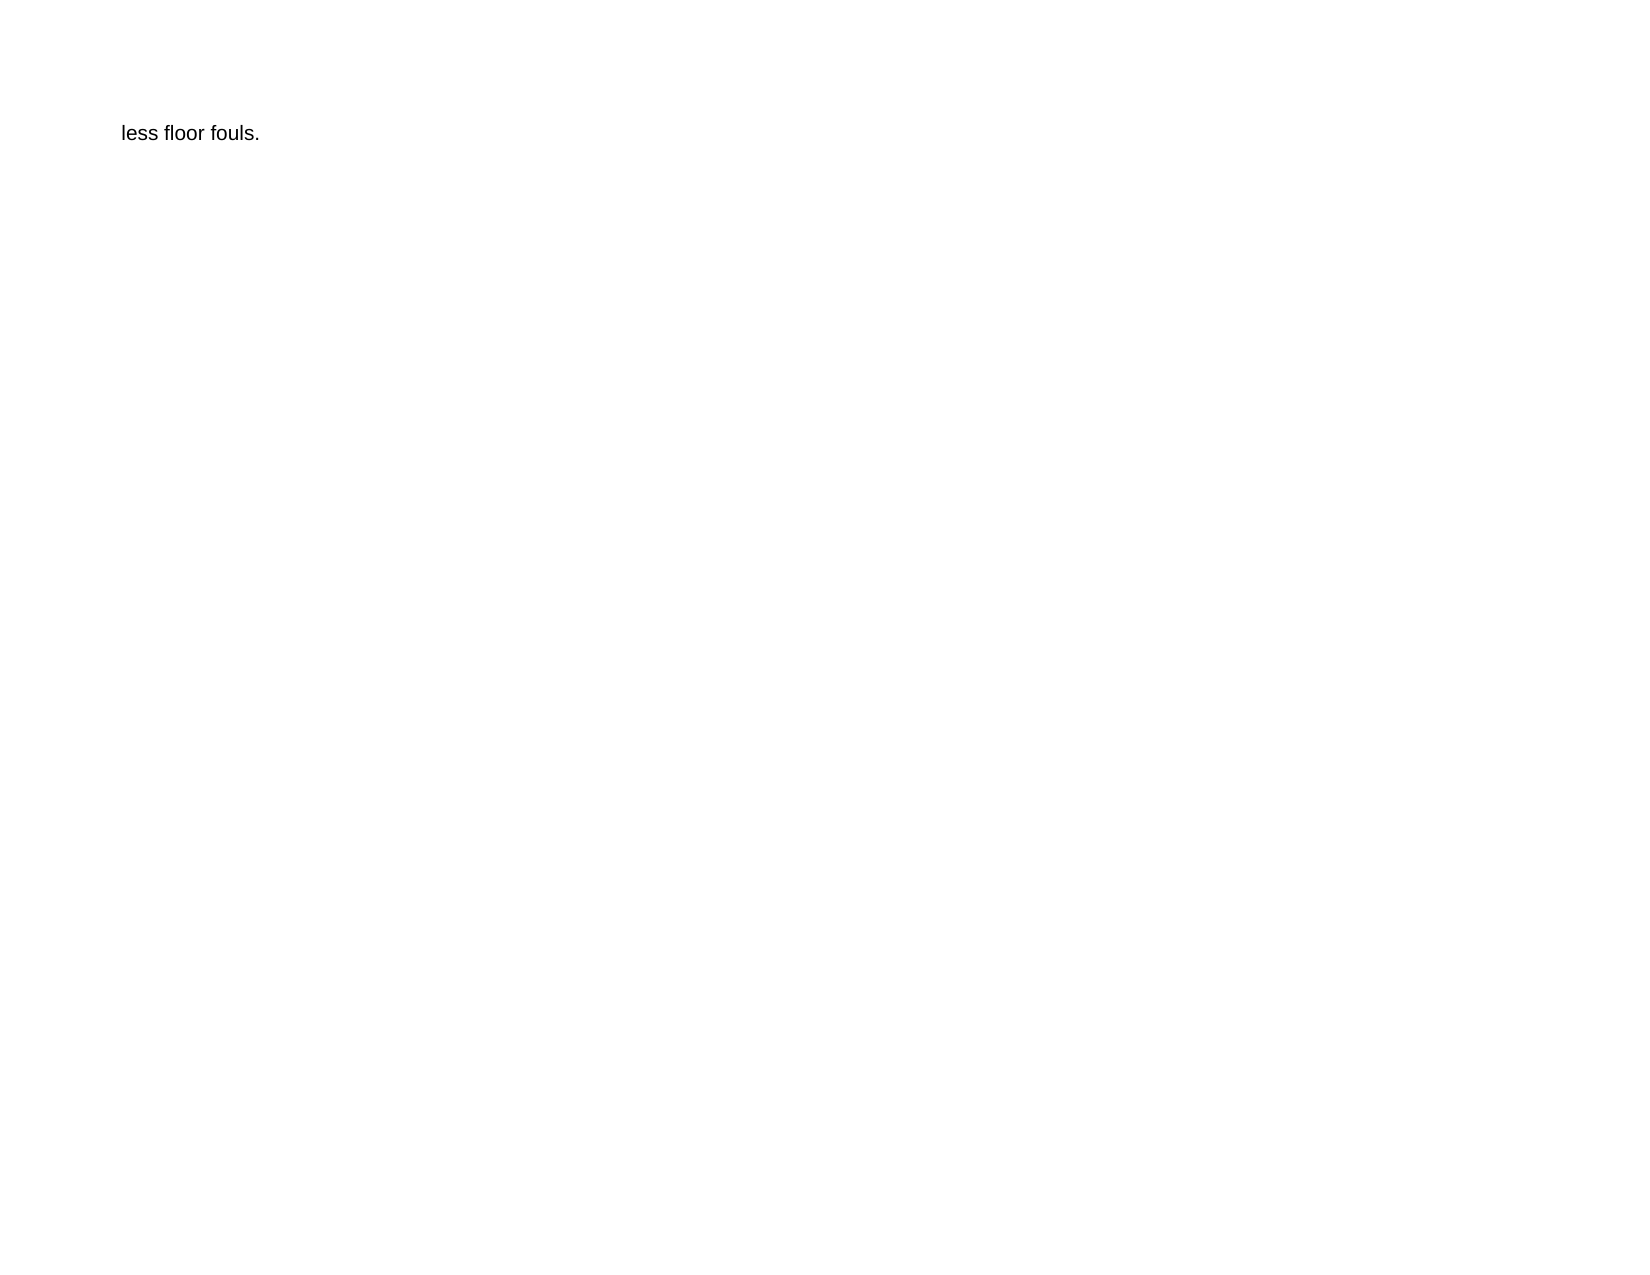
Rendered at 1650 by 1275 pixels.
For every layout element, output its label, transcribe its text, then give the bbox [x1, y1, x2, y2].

table_header [791, 118, 858, 160]
table_header less floor fouls. [118, 118, 791, 160]
